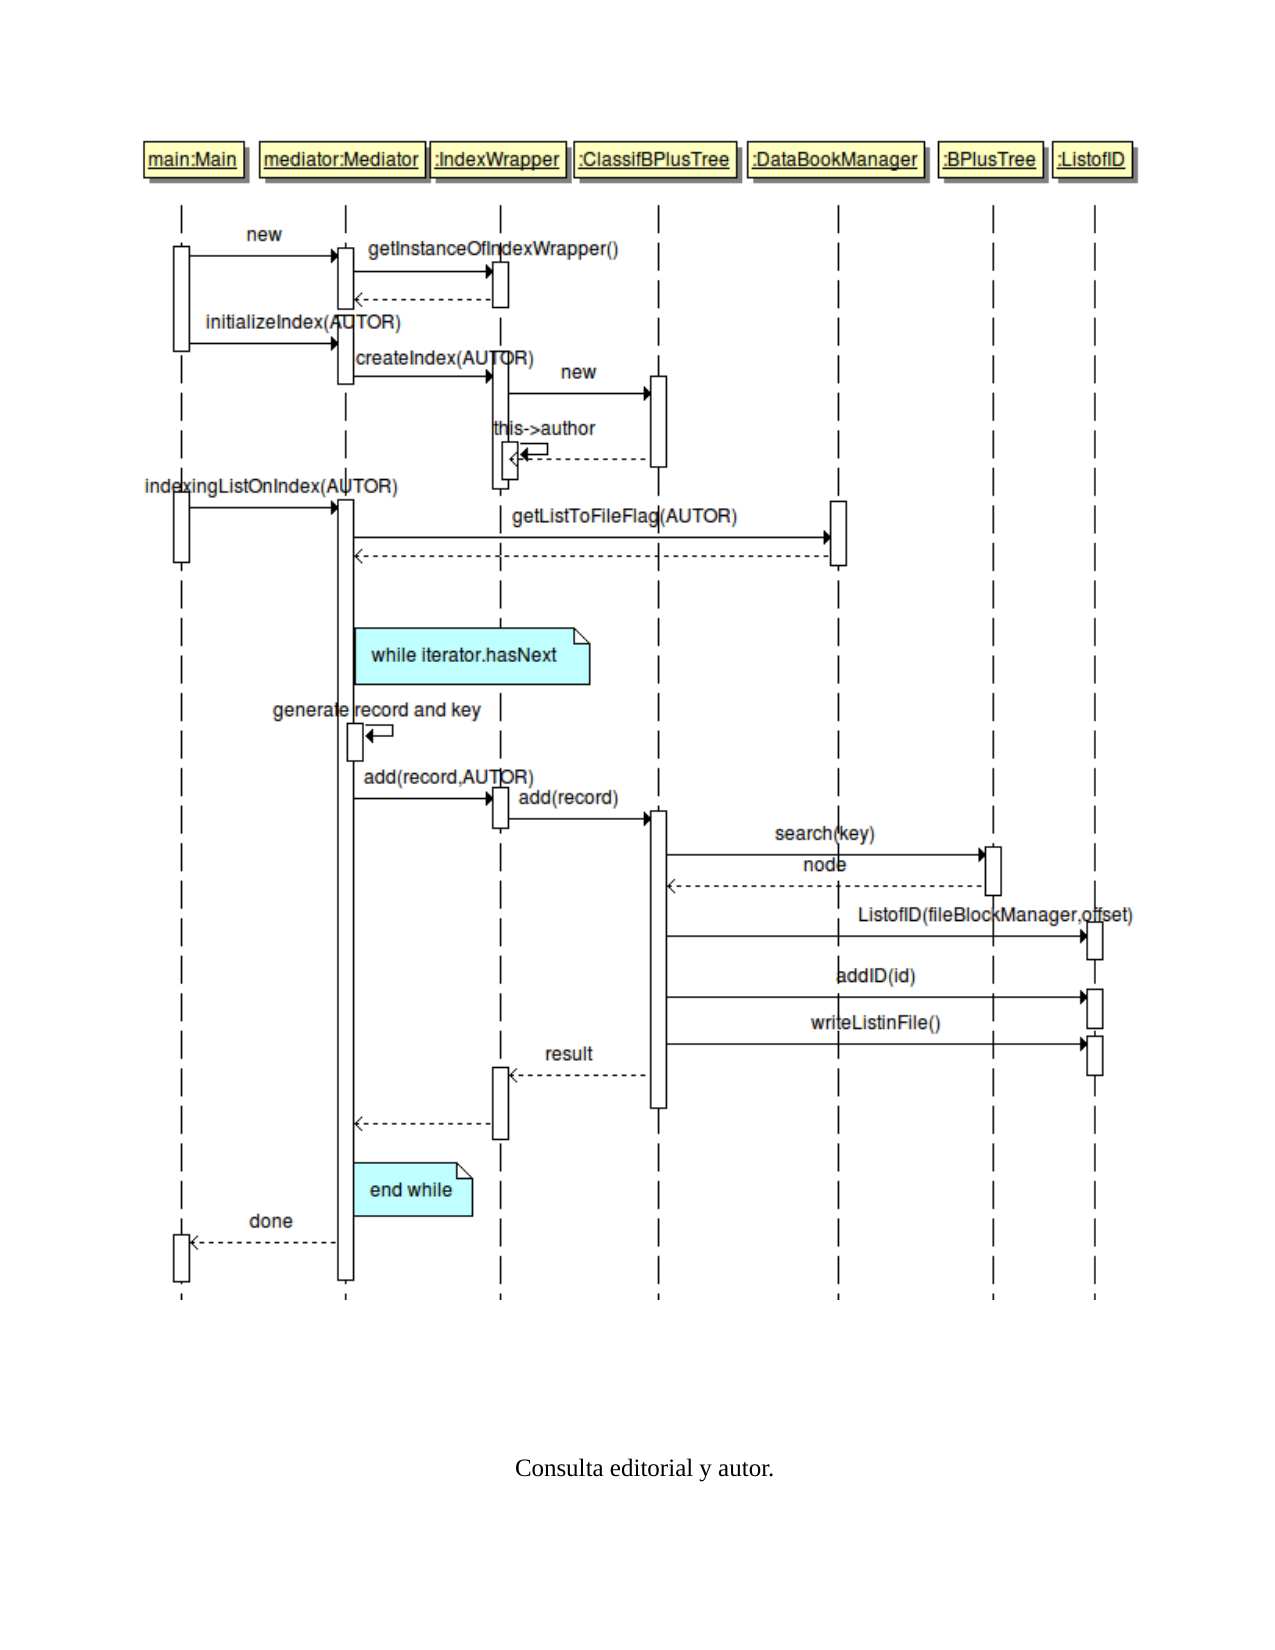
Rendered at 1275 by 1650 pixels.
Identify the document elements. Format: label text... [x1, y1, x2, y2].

text Consulta editorial y autor. [83, 1453, 1206, 1481]
picture [132, 135, 1157, 1300]
